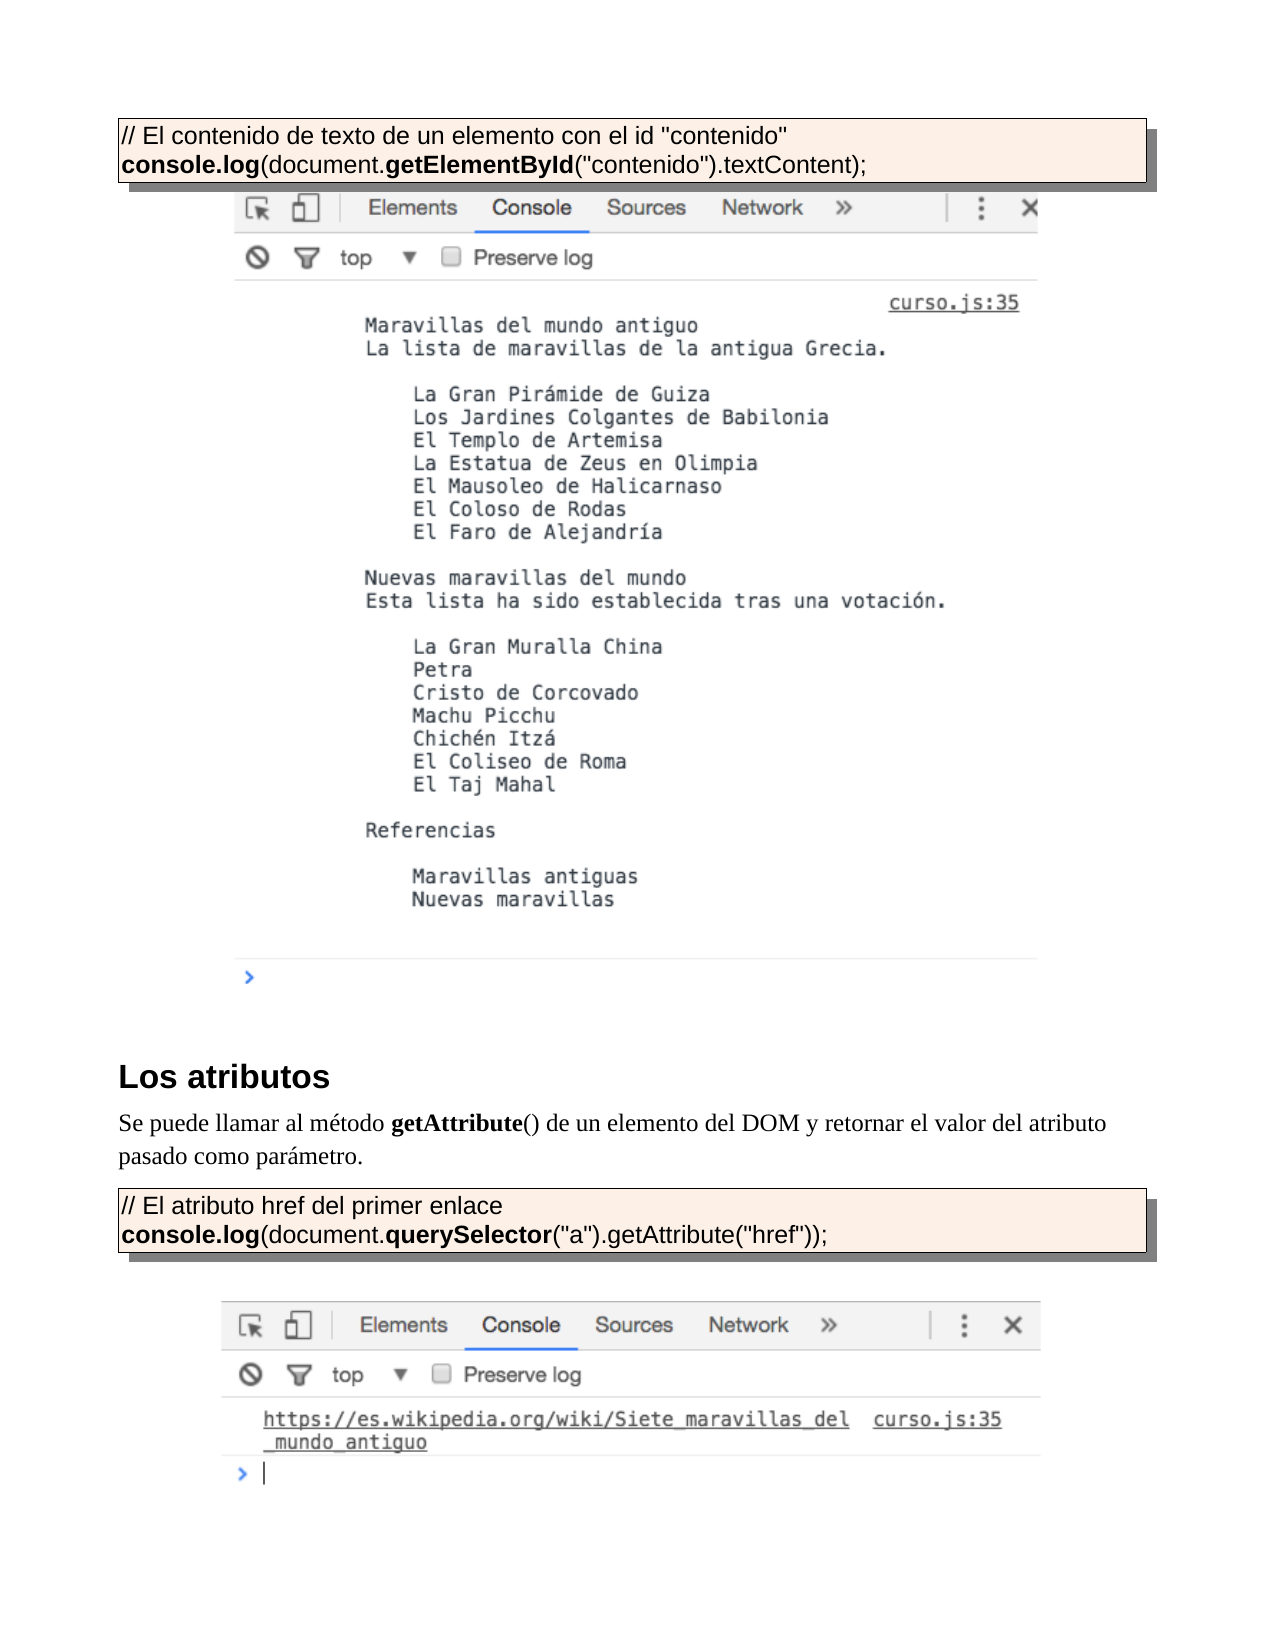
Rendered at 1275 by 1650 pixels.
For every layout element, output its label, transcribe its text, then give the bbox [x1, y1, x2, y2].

picture [234, 192, 1038, 984]
text // El atributo href del primer enlace [119, 1189, 1146, 1217]
subtitle Los atributos [118, 1057, 1157, 1095]
text // El contenido de texto de un elemento con el id "contenido" [119, 119, 1146, 147]
picture [221, 1301, 1041, 1499]
text Se puede llamar al método getAttribute() de un elemento del DOM y retornar el valor del atributo pasado como parámetro. [118, 1108, 1157, 1169]
text console.log(document.getElementById("contenido").textContent); [119, 147, 1146, 182]
text console.log(document.querySelector("a").getAttribute("href")); [119, 1217, 1146, 1252]
